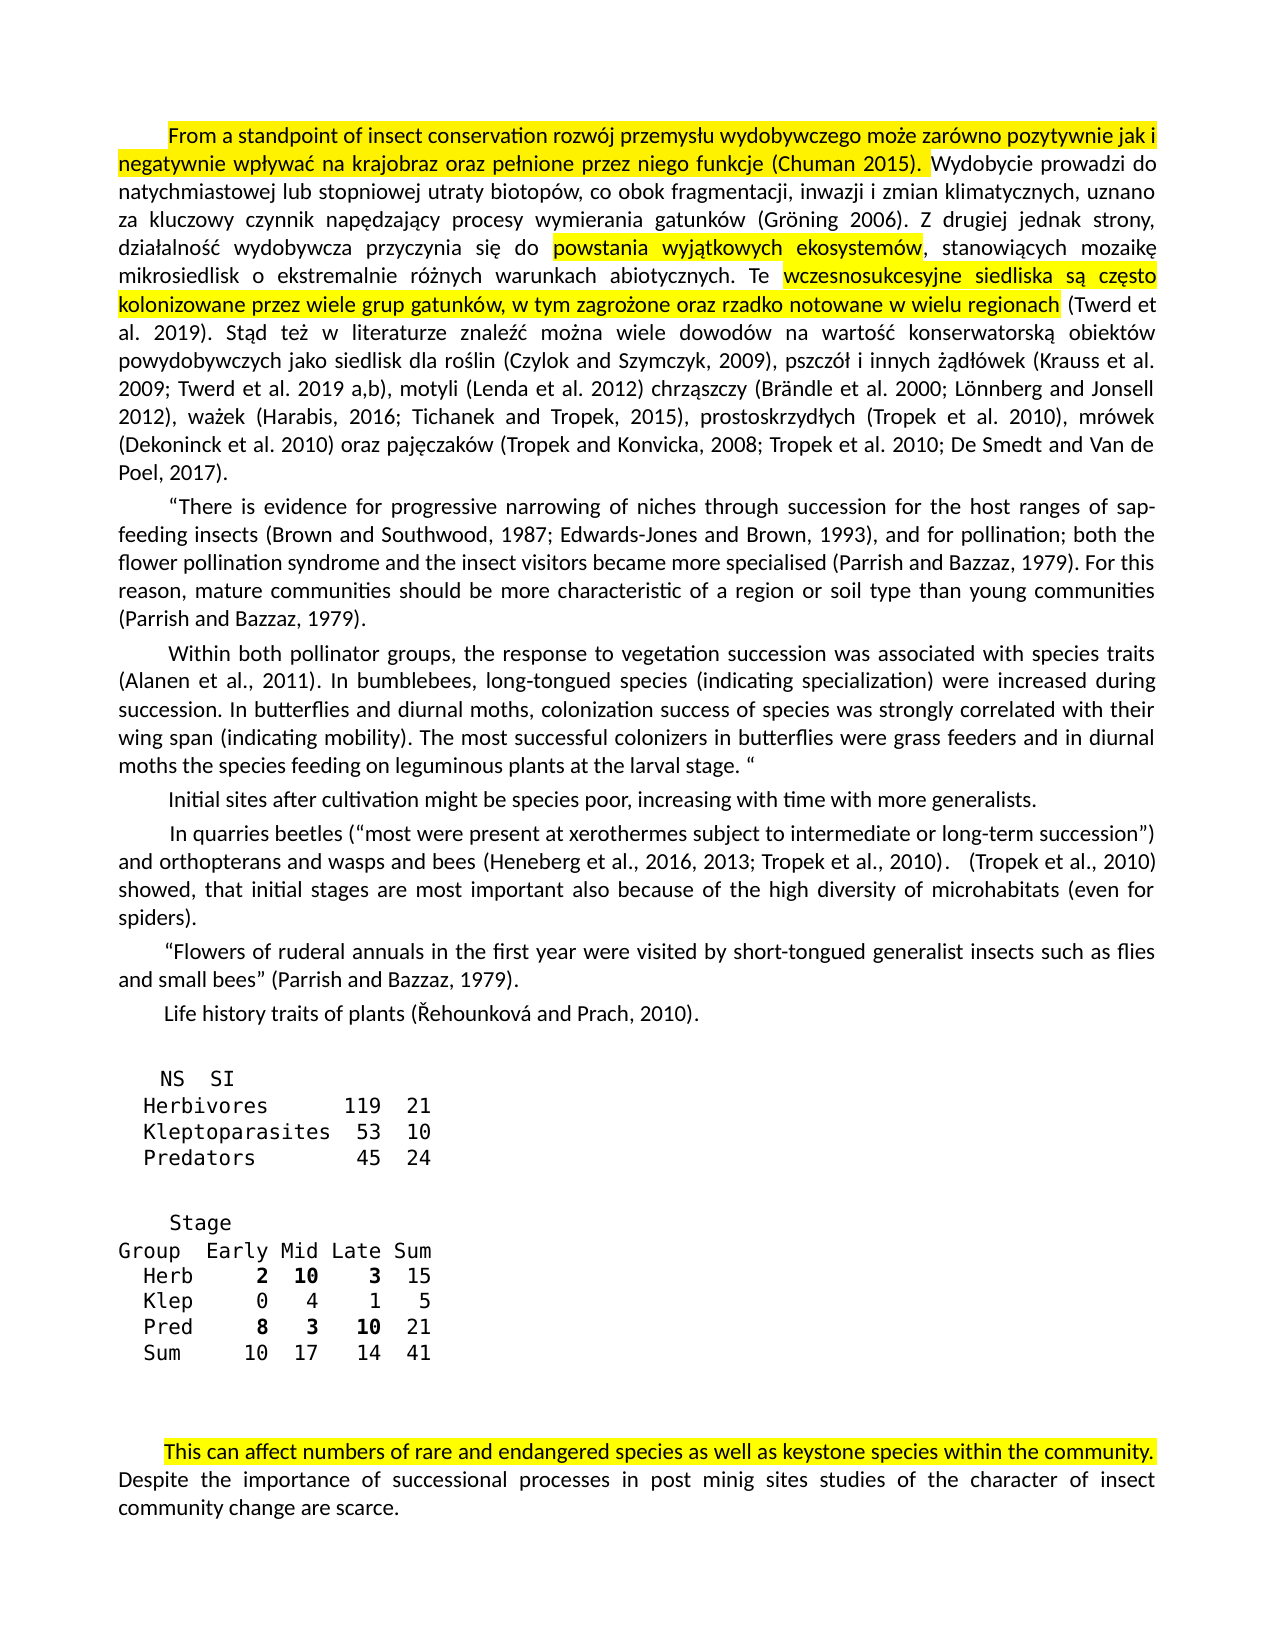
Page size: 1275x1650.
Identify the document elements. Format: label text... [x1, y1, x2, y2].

text Sum 10 17 14 41 [118, 1341, 1157, 1366]
text This can affect numbers of rare and endangered species as well as keystone species within the community. Despite the importance of successional processes in post minig sites studies of the character of insect community change are scarce. [118, 1437, 1157, 1521]
text From a standpoint of insect conservation rozwój przemysłu wydobywczego może zarówno pozytywnie jak i negatywnie wpływać na krajobraz oraz pełnione przez niego funkcje (Chuman 2015). Wydobycie prowadzi do natychmiastowej lub stopniowej utraty biotopów, co obok fragmentacji, inwazji i zmian klimatycznych, uznano za kluczowy czynnik napędzający procesy wymierania gatunków (Gröning 2006). Z drugiej jednak strony, działalność wydobywcza przyczynia się do powstania wyjątkowych ekosystemów, stanowiących mozaikę mikrosiedlisk o ekstremalnie różnych warunkach abiotycznych. Te wczesnosukcesyjne siedliska są często kolonizowane przez wiele grup gatunków, w tym zagrożone oraz rzadko notowane w wielu regionach (Twerd et al. 2019). Stąd też w literaturze znaleźć można wiele dowodów na wartość konserwatorską obiektów powydobywczych jako siedlisk dla roślin (Czylok and Szymczyk, 2009), pszczół i innych żądłówek (Krauss et al. 2009; Twerd et al. 2019 a,b), motyli (Lenda et al. 2012) chrząszczy (Brändle et al. 2000; Lönnberg and Jonsell 2012), ważek (Harabis, 2016; Tichanek and Tropek, 2015), prostoskrzydłych (Tropek et al. 2010), mrówek (Dekoninck et al. 2010) oraz pajęczaków (Tropek and Konvicka, 2008; Tropek et al. 2010; De Smedt and Van de Poel, 2017). [118, 121, 1157, 486]
text Within both pollinator groups, the response to vegetation succession was associated with species traits (Alanen et al., 2011). In bumblebees, long‐tongued species (indicating specialization) were increased during succession. In butterflies and diurnal moths, colonization success of species was strongly correlated with their wing span (indicating mobility). The most successful colonizers in butterflies were grass feeders and in diurnal moths the species feeding on leguminous plants at the larval stage. “ [118, 639, 1157, 779]
text Life history traits of plants (Řehounková and Prach, 2010). [118, 999, 1157, 1027]
text “There is evidence for progressive narrowing of niches through succession for the host ranges of sap-feeding insects (Brown and Southwood, 1987; Edwards-Jones and Brown, 1993), and for pollination; both the flower pollination syndrome and the insect visitors became more specialised (Parrish and Bazzaz, 1979). For this reason, mature communities should be more characteristic of a region or soil type than young communities (Parrish and Bazzaz, 1979). [118, 492, 1157, 633]
text Predators 45 24 [118, 1146, 1157, 1171]
text Group Early Mid Late Sum [118, 1239, 1157, 1264]
text Kleptoparasites 53 10 [118, 1120, 1157, 1146]
text Pred 8 3 10 21 [118, 1315, 1157, 1341]
text In quarries beetles (“most were present at xerothermes subject to intermediate or long-term succession”) and orthopterans and wasps and bees (Heneberg et al., 2016, 2013; Tropek et al., 2010). (Tropek et al., 2010) showed, that initial stages are most important also because of the high diversity of microhabitats (even for spiders). [118, 819, 1157, 931]
text “Flowers of ruderal annuals in the first year were visited by short-tongued generalist insects such as flies and small bees” (Parrish and Bazzaz, 1979). [118, 937, 1157, 993]
text Klep 0 4 1 5 [118, 1289, 1157, 1315]
text NS SI [118, 1067, 1157, 1091]
text Herb 2 10 3 15 [118, 1264, 1157, 1289]
text Initial sites after cultivation might be species poor, increasing with time with more generalists. [118, 785, 1157, 813]
text Herbivores 119 21 [118, 1094, 1157, 1120]
text Stage [118, 1208, 1157, 1236]
